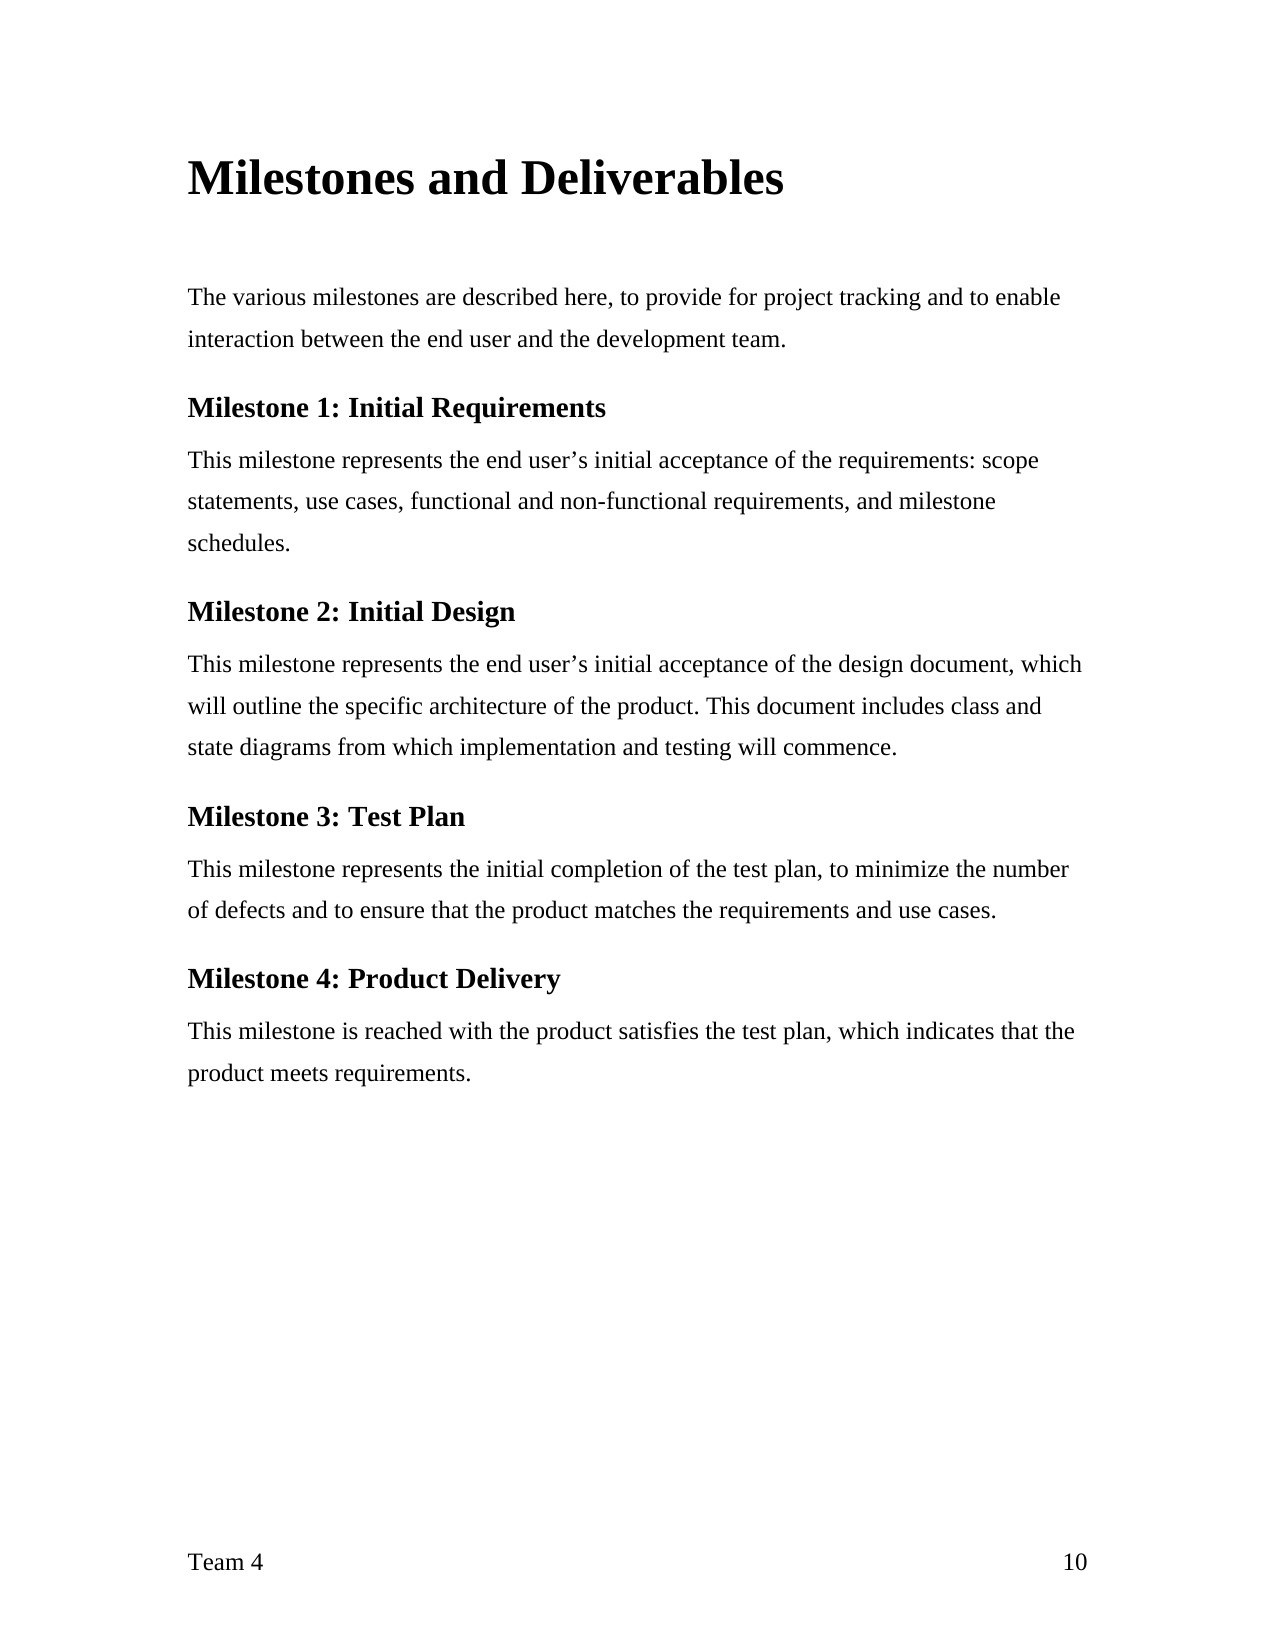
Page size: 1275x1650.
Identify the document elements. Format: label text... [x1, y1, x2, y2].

text This milestone is reached with the product satisfies the test plan, which indicates that the product meets requirements. [187, 1017, 1087, 1087]
subtitle Milestone 2: Initial Design [187, 596, 1087, 628]
text This milestone represents the end user’s initial acceptance of the design document, which will outline the specific architecture of the product. This document includes class and state diagrams from which implementation and testing will commence. [187, 650, 1087, 761]
subtitle Milestone 3: Test Plan [187, 800, 1087, 832]
text The various milestones are described here, to provide for project tracking and to enable interaction between the end user and the development team. [187, 283, 1087, 352]
text This milestone represents the end user’s initial acceptance of the requirements: scope statements, use cases, functional and non-functional requirements, and milestone schedules. [187, 446, 1087, 557]
subtitle Milestone 4: Product Delivery [187, 963, 1087, 995]
subtitle Milestone 1: Initial Requirements [187, 391, 1087, 423]
text This milestone represents the initial completion of the test plan, to minimize the number of defects and to ensure that the product matches the requirements and use cases. [187, 855, 1087, 924]
subtitle Milestones and Deliverables [187, 150, 1087, 205]
